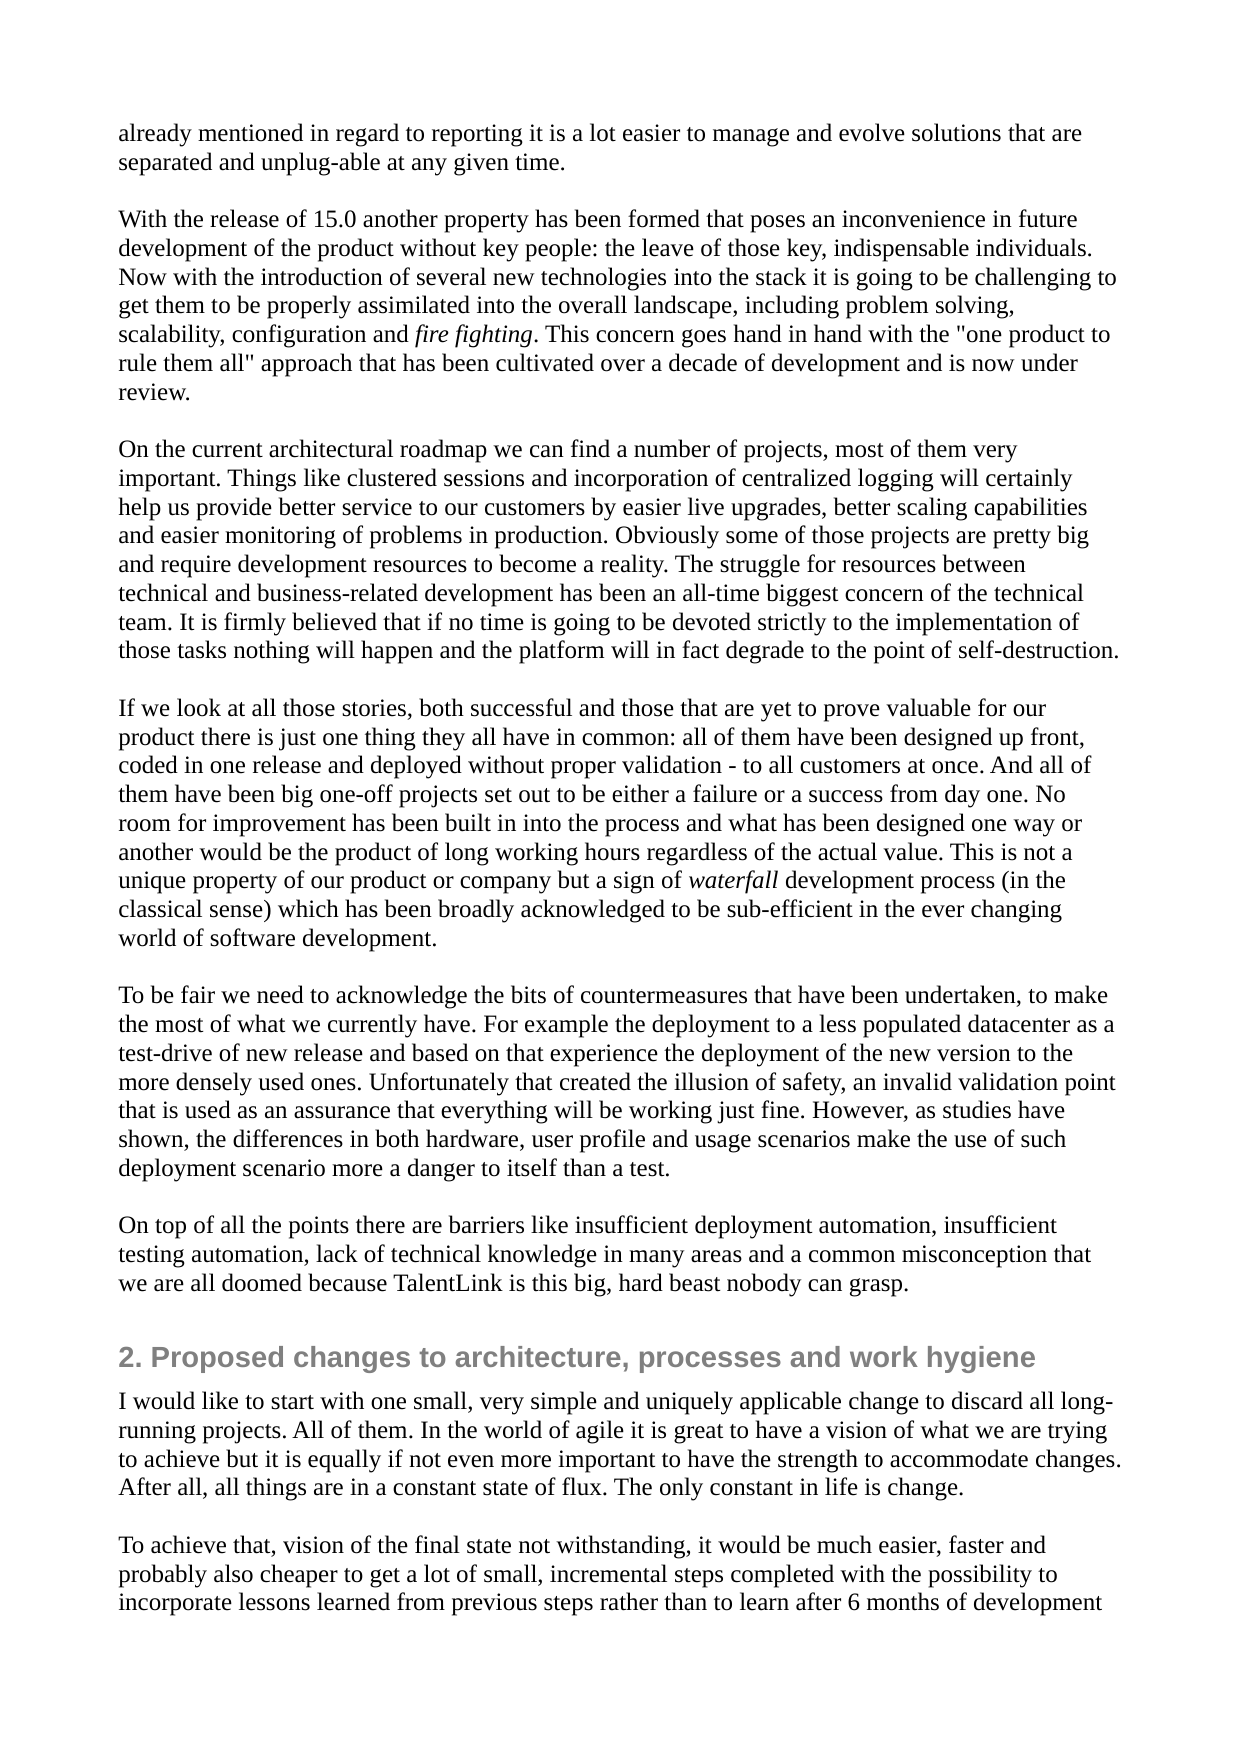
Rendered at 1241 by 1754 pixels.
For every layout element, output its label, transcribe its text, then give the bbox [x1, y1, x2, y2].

subtitle 2. Proposed changes to architecture, processes and work hygiene [118, 1340, 1122, 1374]
text To be fair we need to acknowledge the bits of countermeasures that have been undertaken, to make the most of what we currently have. For example the deployment to a less populated datacenter as a test-drive of new release and based on that experience the deployment of the new version to the more densely used ones. Unfortunately that created the illusion of safety, an invalid validation point that is used as an assurance that everything will be working just fine. However, as studies have shown, the differences in both hardware, user profile and usage scenarios make the use of such deployment scenario more a danger to itself than a test. [118, 981, 1122, 1182]
text With the release of 15.0 another property has been formed that poses an inconvenience in future development of the product without key people: the leave of those key, indispensable individuals. Now with the introduction of several new technologies into the stack it is going to be challenging to get them to be properly assimilated into the overall landscape, including problem solving, scalability, configuration and fire fighting. This concern goes hand in hand with the "one product to rule them all" approach that has been cultivated over a decade of development and is now under review. [118, 204, 1122, 406]
text To achieve that, vision of the final state not withstanding, it would be much easier, faster and probably also cheaper to get a lot of small, incremental steps completed with the possibility to incorporate lessons learned from previous steps rather than to learn after 6 months of development [118, 1530, 1122, 1616]
text If we look at all those stories, both successful and those that are yet to prove valuable for our product there is just one thing they all have in common: all of them have been designed up front, coded in one release and deployed without proper validation - to all customers at once. And all of them have been big one-off projects set out to be either a failure or a success from day one. No room for improvement has been built in into the process and what has been designed one way or another would be the product of long working hours regardless of the actual value. This is not a unique property of our product or company but a sign of waterfall development process (in the classical sense) which has been broadly acknowledged to be sub-efficient in the ever changing world of software development. [118, 693, 1122, 952]
text On the current architectural roadmap we can find a number of projects, most of them very important. Things like clustered sessions and incorporation of centralized logging will certainly help us provide better service to our customers by easier live upgrades, better scaling capabilities and easier monitoring of problems in production. Obviously some of those projects are pretty big and require development resources to become a reality. The struggle for resources between technical and business-related development has been an all-time biggest concern of the technical team. It is firmly believed that if no time is going to be devoted strictly to the implementation of those tasks nothing will happen and the platform will in fact degrade to the point of self-destruction. [118, 434, 1122, 664]
text already mentioned in regard to reporting it is a lot easier to manage and evolve solutions that are separated and unplug-able at any given time. [118, 118, 1122, 176]
text I would like to start with one small, very simple and uniquely applicable change to discard all long-running projects. All of them. In the world of agile it is great to have a vision of what we are trying to achieve but it is equally if not even more important to have the strength to accommodate changes. After all, all things are in a constant state of flux. The only constant in life is change. [118, 1386, 1122, 1501]
text On top of all the points there are barriers like insufficient deployment automation, insufficient testing automation, lack of technical knowledge in many areas and a common misconception that we are all doomed because TalentLink is this big, hard beast nobody can grasp. [118, 1211, 1122, 1297]
